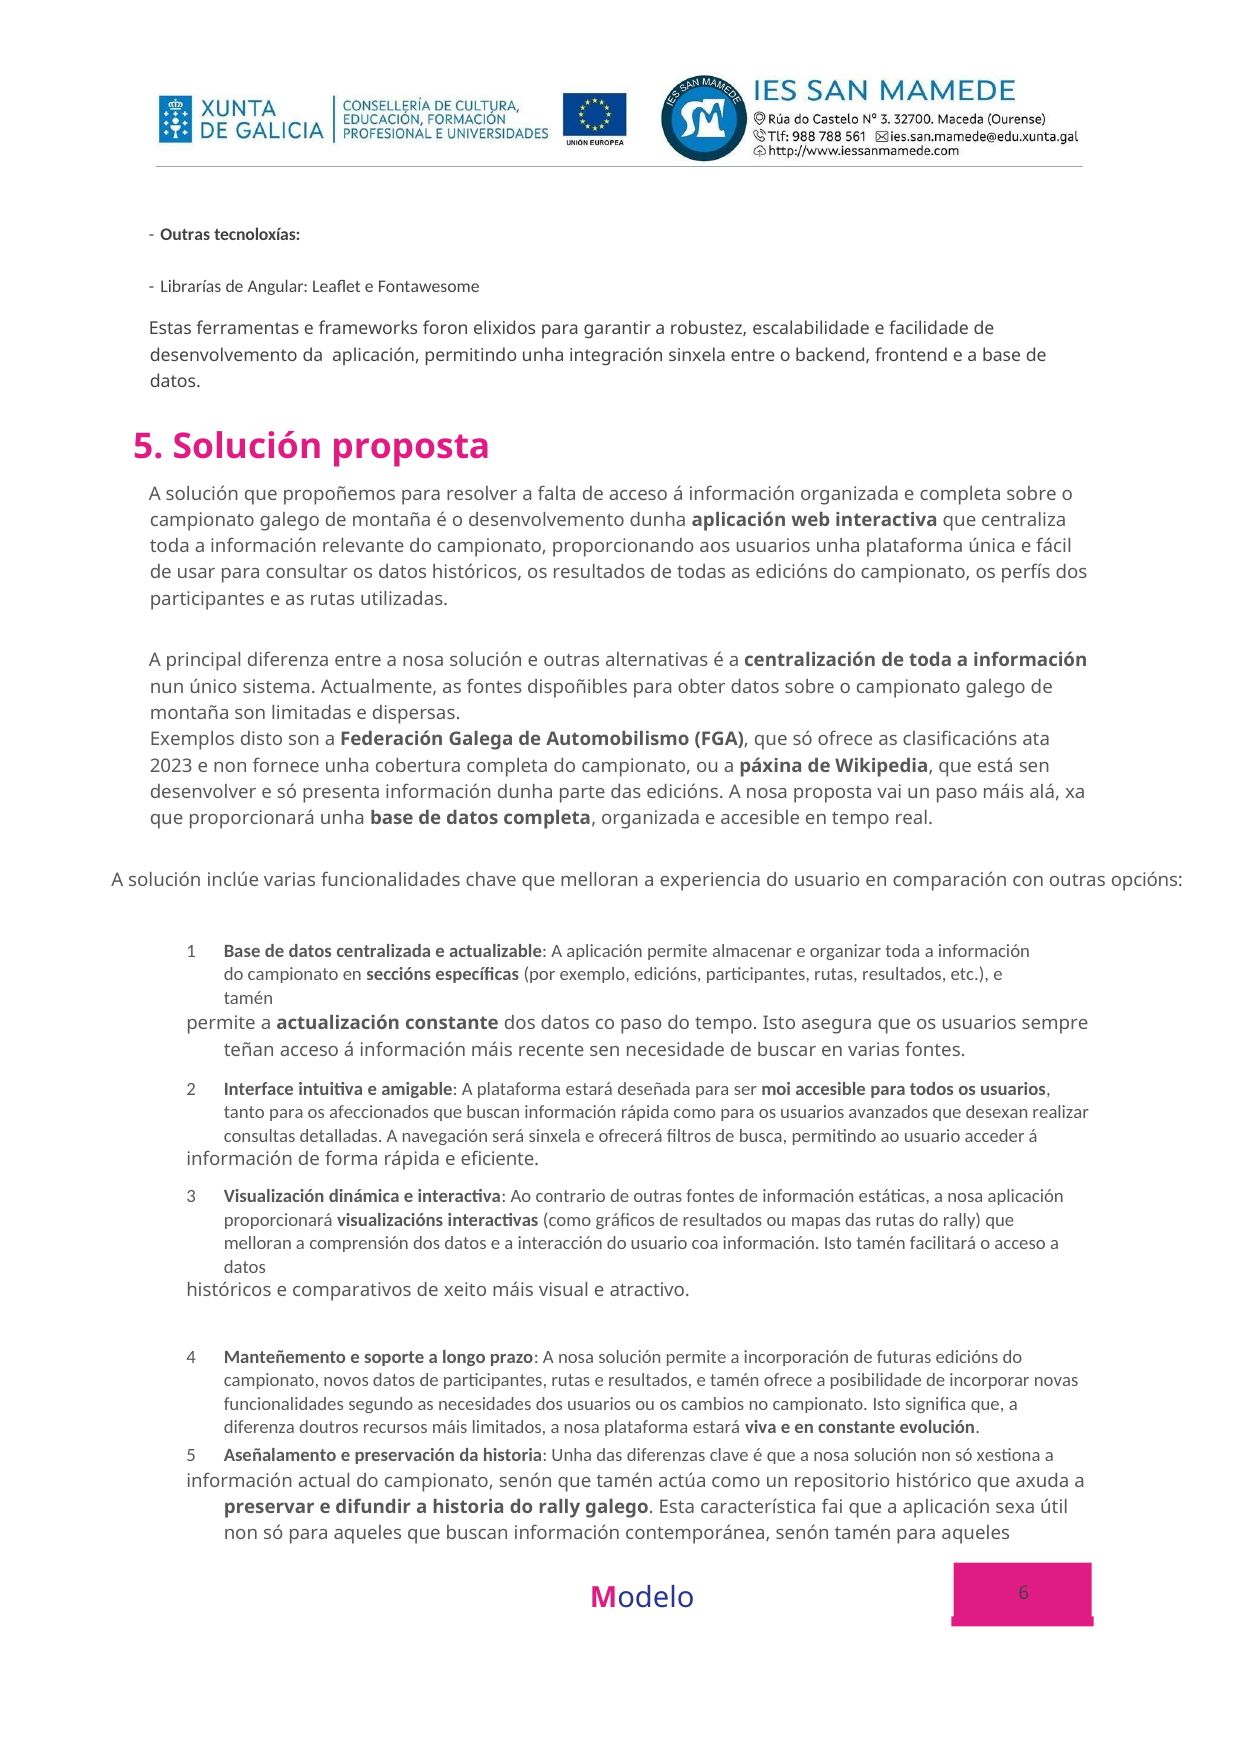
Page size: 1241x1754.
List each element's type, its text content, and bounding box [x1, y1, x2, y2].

list Manteñemento e soporte a longo prazo: A nosa solución permite a incorporación de futuras edicións do campionato, novos datos de participantes, rutas e resultados, e tamén ofrece a posibilidade de incorporar novas funcionalidades segundo as necesidades dos usuarios ou os cambios no campionato. Isto significa que, a diferenza doutros recursos máis limitados, a nosa plataforma estará viva e en constante evolución. [186, 1345, 1090, 1438]
text permite a actualización constante dos datos co paso do tempo. Isto asegura que os usuarios sempre teñan acceso á información máis recente sen necesidade de buscar en varias fontes. [186, 1010, 1092, 1061]
text A solución inclúe varias funcionalidades chave que melloran a experiencia do usuario en comparación con outras opcións: [111, 866, 1211, 891]
text Estas ferramentas e frameworks foron elixidos para garantir a robustez, escalabilidade e facilidade de desenvolvemento da aplicación, permitindo unha integración sinxela entre o backend, frontend e a base de datos. [148, 315, 1088, 393]
text históricos e comparativos de xeito máis visual e atractivo. [186, 1279, 1211, 1301]
list Base de datos centralizada e actualizable: A aplicación permite almacenar e organizar toda a información do campionato en seccións específicas (por exemplo, edicións, participantes, rutas, resultados, etc.), e tamén [186, 939, 1050, 1009]
list Interface intuitiva e amigable: A plataforma estará deseñada para ser moi accesible para todos os usuarios, tanto para os afeccionados que buscan información rápida como para os usuarios avanzados que desexan realizar consultas detalladas. A navegación será sinxela e ofrecerá filtros de busca, permitindo ao usuario acceder á [186, 1077, 1091, 1147]
list Visualización dinámica e interactiva: Ao contrario de outras fontes de información estáticas, a nosa aplicación proporcionará visualizacións interactivas (como gráficos de resultados ou mapas das rutas do rally) que melloran a comprensión dos datos e a interacción do usuario coa información. Isto tamén facilitará o acceso a datos [186, 1184, 1082, 1278]
list Aseñalamento e preservación da historia: Unha das diferenzas clave é que a nosa solución non só xestiona a [186, 1443, 1211, 1466]
text información actual do campionato, senón que tamén actúa como un repositorio histórico que axuda a preservar e difundir a historia do rally galego. Esta característica fai que a aplicación sexa útil non só para aqueles que buscan información contemporánea, senón tamén para aqueles [186, 1467, 1088, 1545]
text A solución que propoñemos para resolver a falta de acceso á información organizada e completa sobre o campionato galego de montaña é o desenvolvemento dunha aplicación web interactiva que centraliza toda a información relevante do campionato, proporcionando aos usuarios unha plataforma única e fácil de usar para consultar os datos históricos, os resultados de todas as edicións do campionato, os perfís dos participantes e as rutas utilizadas. [148, 480, 1088, 611]
list Outras tecnoloxías: [148, 223, 1211, 245]
list Librarías de Angular: Leaflet e Fontawesome [148, 275, 1211, 296]
text información de forma rápida e eficiente. [186, 1147, 1211, 1170]
text Exemplos disto son a Federación Galega de Automobilismo (FGA), que só ofrece as clasificacións ata 2023 e non fornece unha cobertura completa do campionato, ou a páxina de Wikipedia, que está sen desenvolver e só presenta información dunha parte das edicións. A nosa proposta vai un paso máis alá, xa que proporcionará unha base de datos completa, organizada e accesible en tempo real. [149, 726, 1088, 830]
text A principal diferenza entre a nosa solución e outras alternativas é a centralización de toda a información nun único sistema. Actualmente, as fontes dispoñibles para obter datos sobre o campionato galego de montaña son limitadas e dispersas. [148, 647, 1092, 725]
subtitle 5. Solución proposta [133, 421, 1205, 469]
picture [155, 75, 1083, 167]
